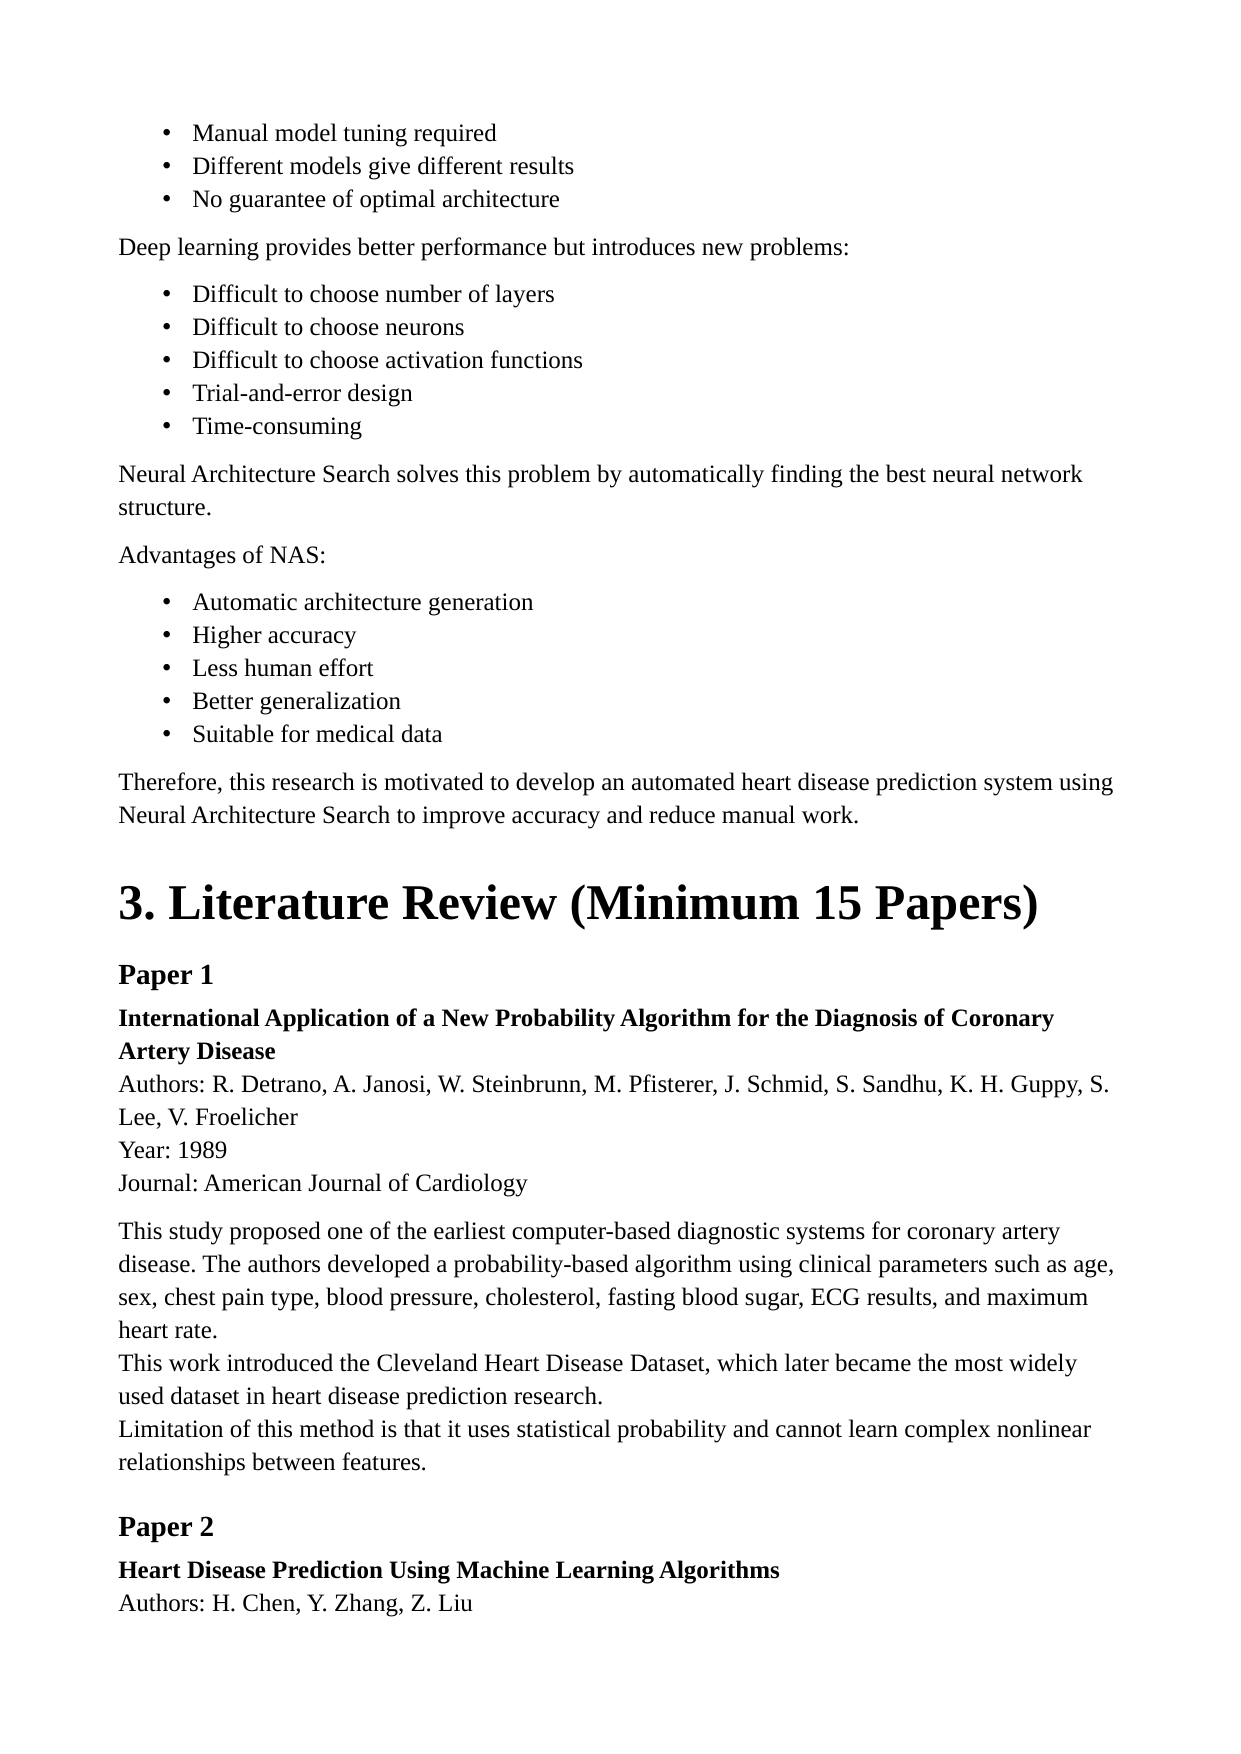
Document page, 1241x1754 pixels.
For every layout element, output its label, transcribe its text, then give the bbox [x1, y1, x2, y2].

list Manual model tuning required [162, 118, 1122, 147]
list Better generalization [162, 686, 1122, 715]
list Difficult to choose number of layers [162, 279, 1122, 308]
list Difficult to choose neurons [162, 312, 1122, 341]
subtitle Paper 1 [118, 957, 1122, 991]
list Suitable for medical data [162, 719, 1122, 748]
subtitle Paper 2 [118, 1509, 1122, 1543]
list Less human effort [162, 653, 1122, 682]
list Difficult to choose activation functions [162, 345, 1122, 374]
text Heart Disease Prediction Using Machine Learning Algorithms Authors: H. Chen, Y. Zhang, Z. Liu [118, 1555, 1122, 1617]
text Neural Architecture Search solves this problem by automatically finding the best neural network structure. [118, 459, 1122, 521]
text Advantages of NAS: [118, 540, 1122, 568]
text International Application of a New Probability Algorithm for the Diagnosis of Coronary Artery Disease Authors: R. Detrano, A. Janosi, W. Steinbrunn, M. Pfisterer, J. Schmid, S. Sandhu, K. H. Guppy, S. Lee, V. Froelicher Year: 1989 Journal: American Journal of Cardiology [118, 1003, 1122, 1197]
subtitle 3. Literature Review (Minimum 15 Papers) [118, 873, 1122, 930]
text Therefore, this research is motivated to develop an automated heart disease prediction system using Neural Architecture Search to improve accuracy and reduce manual work. [118, 767, 1122, 829]
list Different models give different results [162, 151, 1122, 180]
text This study proposed one of the earliest computer-based diagnostic systems for coronary artery disease. The authors developed a probability-based algorithm using clinical parameters such as age, sex, chest pain type, blood pressure, cholesterol, fasting blood sugar, ECG results, and maximum heart rate. This work introduced the Cleveland Heart Disease Dataset, which later became the most widely used dataset in heart disease prediction research. Limitation of this method is that it uses statistical probability and cannot learn complex nonlinear relationships between features. [118, 1216, 1122, 1476]
list Trial-and-error design [162, 378, 1122, 407]
list Automatic architecture generation [162, 587, 1122, 616]
text Deep learning provides better performance but introduces new problems: [118, 232, 1122, 261]
list Higher accuracy [162, 620, 1122, 649]
list Time-consuming [162, 411, 1122, 440]
list No guarantee of optimal architecture [162, 184, 1122, 213]
